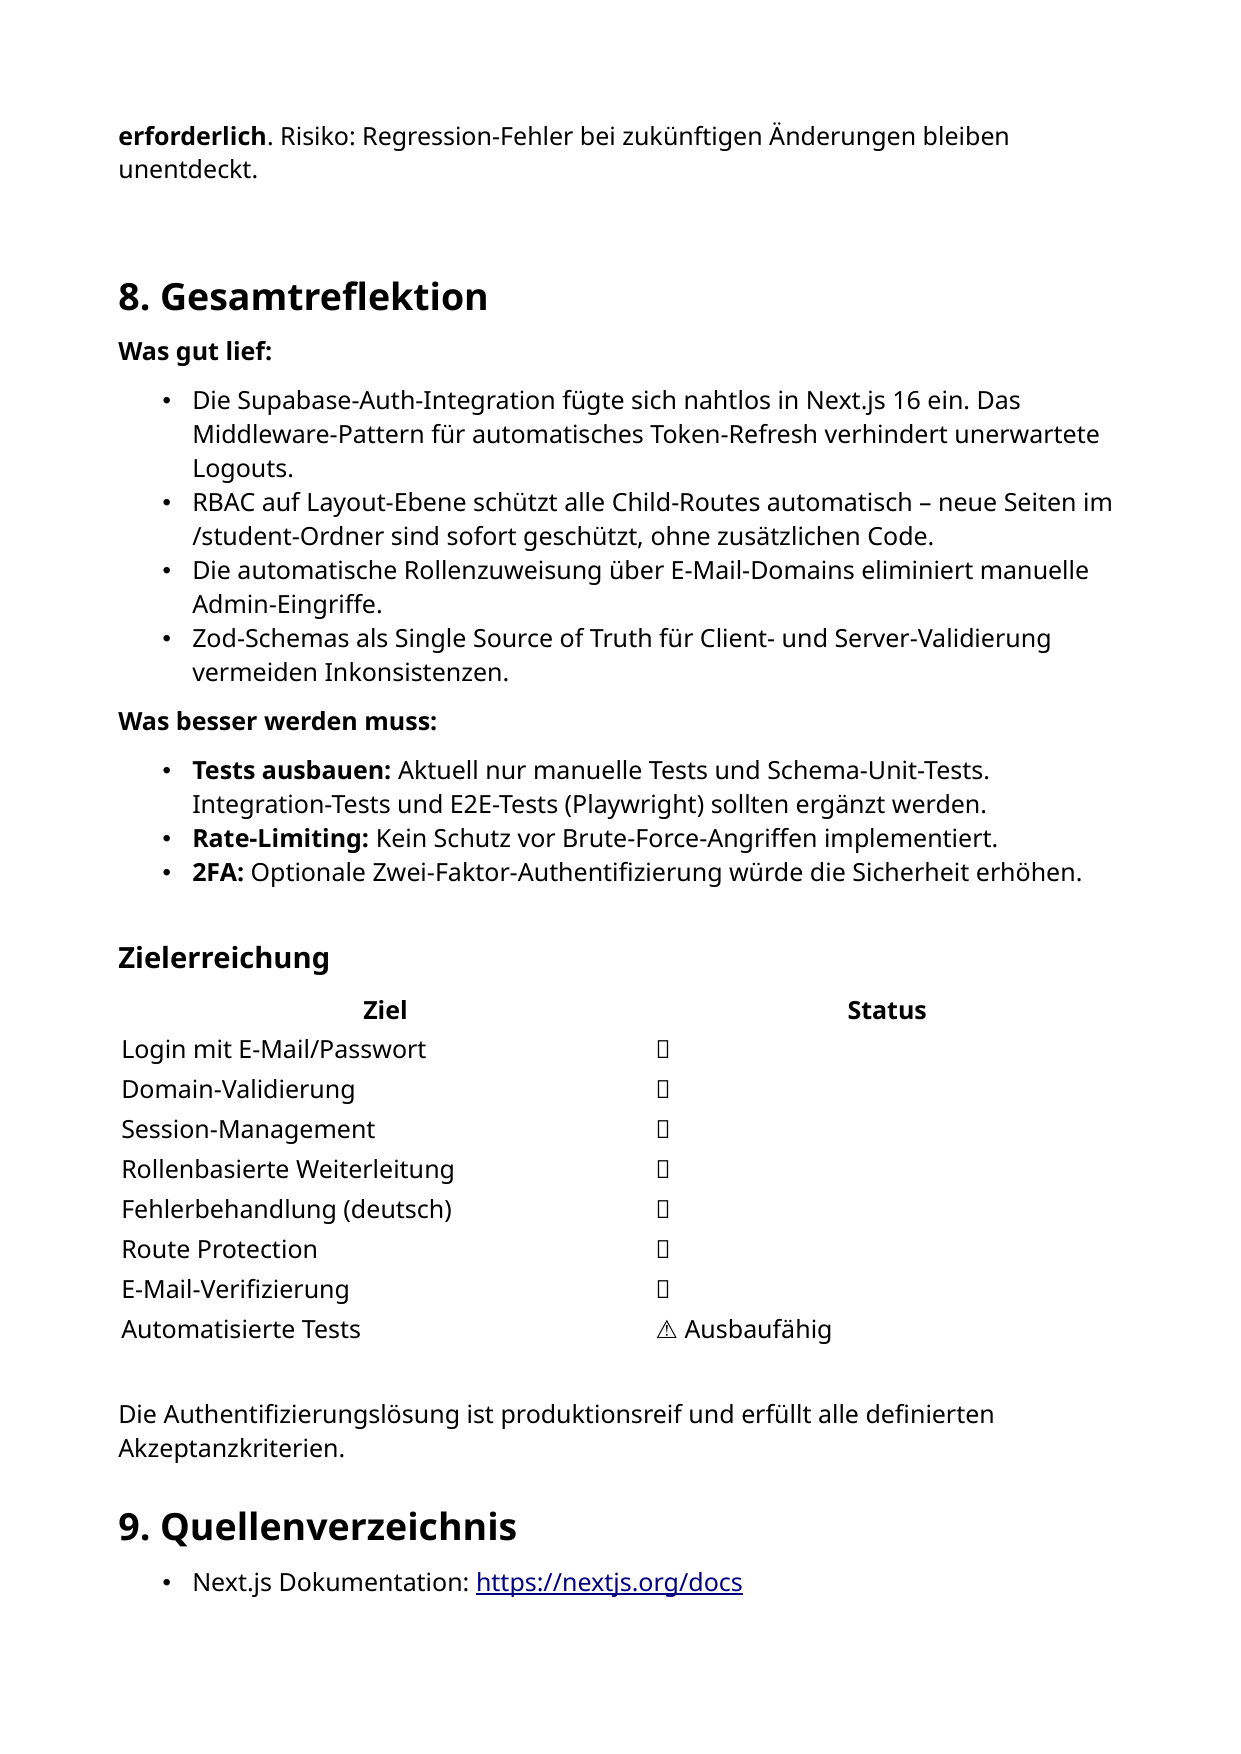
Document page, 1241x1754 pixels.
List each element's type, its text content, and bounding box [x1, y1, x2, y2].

table_cell Route Protection [118, 1229, 652, 1269]
subtitle 9. Quellenverzeichnis [118, 1501, 1122, 1552]
text Was gut lief: [118, 334, 1122, 368]
table_cell ✅ [653, 1109, 1121, 1149]
text Was besser werden muss: [118, 704, 1122, 738]
list RBAC auf Layout-Ebene schützt alle Child-Routes automatisch – neue Seiten im /student-Ordner sind sofort geschützt, ohne zusätzlichen Code. [162, 485, 1122, 553]
table_cell Login mit E-Mail/Passwort [118, 1029, 652, 1069]
table_header Ziel [118, 989, 652, 1029]
table_cell E-Mail-Verifizierung [118, 1269, 652, 1308]
table_cell Rollenbasierte Weiterleitung [118, 1149, 652, 1189]
table_cell ⚠️ Ausbaufähig [653, 1309, 1121, 1348]
table_cell Automatisierte Tests [118, 1309, 652, 1348]
text erforderlich. Risiko: Regression-Fehler bei zukünftigen Änderungen bleiben unentdeckt. [118, 118, 1122, 186]
list Rate-Limiting: Kein Schutz vor Brute-Force-Angriffen implementiert. [162, 820, 1122, 854]
table_cell Session-Management [118, 1109, 652, 1149]
list Die Supabase-Auth-Integration fügte sich nahtlos in Next.js 16 ein. Das Middleware-Pattern für automatisches Token-Refresh verhindert unerwartete Logouts. [162, 382, 1122, 485]
list Zod-Schemas als Single Source of Truth für Client- und Server-Validierung vermeiden Inkonsistenzen. [162, 621, 1122, 689]
table_cell Fehlerbehandlung (deutsch) [118, 1189, 652, 1229]
subtitle Zielerreichung [118, 937, 1122, 977]
table_cell ✅ [653, 1149, 1121, 1189]
list Next.js Dokumentation: https://nextjs.org/docs [162, 1564, 1122, 1598]
list Die automatische Rollenzuweisung über E-Mail-Domains eliminiert manuelle Admin-Eingriffe. [162, 553, 1122, 621]
list Tests ausbauen: Aktuell nur manuelle Tests und Schema-Unit-Tests. Integration-Tests und E2E-Tests (Playwright) sollten ergänzt werden. [162, 752, 1122, 820]
table_cell ✅ [653, 1069, 1121, 1109]
table_cell ✅ [653, 1029, 1121, 1069]
table_cell ✅ [653, 1269, 1121, 1308]
subtitle 8. Gesamtreflektion [118, 270, 1122, 321]
table_cell Domain-Validierung [118, 1069, 652, 1109]
table_header Status [653, 989, 1121, 1029]
table_cell ✅ [653, 1189, 1121, 1229]
text Die Authentifizierungslösung ist produktionsreif und erfüllt alle definierten Akzeptanzkriterien. [118, 1397, 1122, 1465]
list 2FA: Optionale Zwei-Faktor-Authentifizierung würde die Sicherheit erhöhen. [162, 854, 1122, 888]
table_cell ✅ [653, 1229, 1121, 1269]
